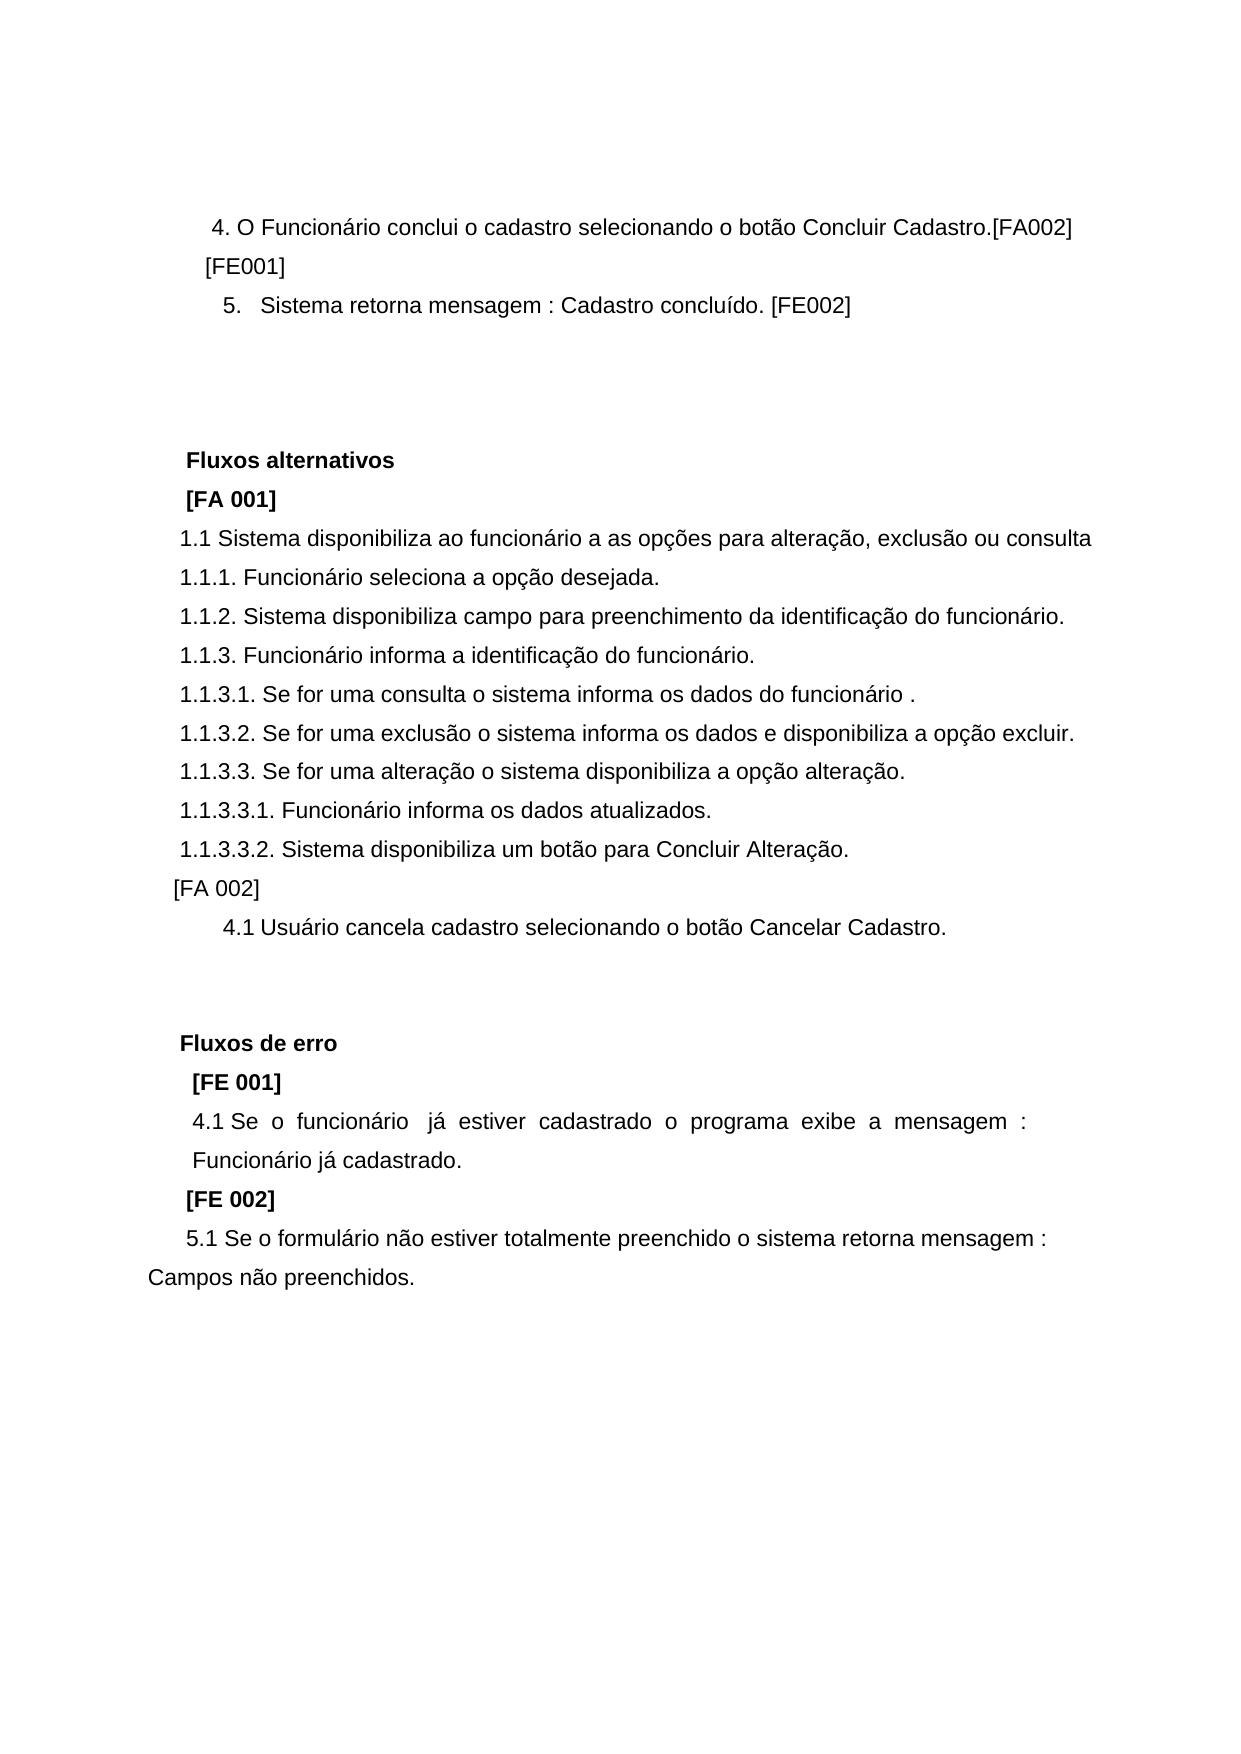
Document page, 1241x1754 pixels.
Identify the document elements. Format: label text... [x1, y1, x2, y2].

text [FE 001] [148, 1069, 1092, 1096]
text 1.1.2. Sistema disponibiliza campo para preenchimento da identificação do funcionário. [148, 603, 1092, 629]
text 4. O Funcionário conclui o cadastro selecionando o botão Concluir Cadastro.[FA002] [148, 214, 1092, 241]
text 1.1.1. Funcionário seleciona a opção desejada. [148, 564, 1092, 590]
list Usuário cancela cadastro selecionando o botão Cancelar Cadastro. [223, 914, 1092, 940]
text 1.1.3. Funcionário informa a identificação do funcionário. [148, 642, 1092, 668]
text [FA 002] [148, 875, 1092, 901]
text Fluxos de erro [148, 1030, 1092, 1057]
text 1.1.3.1. Se for uma consulta o sistema informa os dados do funcionário . [148, 681, 1092, 707]
text Funcionário já cadastrado. [148, 1147, 1092, 1173]
text Fluxos alternativos [148, 447, 1092, 474]
list Sistema retorna mensagem : Cadastro concluído. [FE002] [223, 292, 1092, 318]
text [FE001] [148, 253, 1092, 279]
text Campos não preenchidos. [148, 1263, 1092, 1290]
text 1.1.3.3.1. Funcionário informa os dados atualizados. [148, 797, 1092, 823]
text 1.1 Sistema disponibiliza ao funcionário a as opções para alteração, exclusão ou consulta [148, 525, 1092, 552]
text [FA 001] [148, 486, 1092, 513]
text 1.1.3.3.2. Sistema disponibiliza um botão para Concluir Alteração. [148, 836, 1092, 862]
text 5.1 Se o formulário não estiver totalmente preenchido o sistema retorna mensagem : [148, 1224, 1092, 1251]
text 1.1.3.3. Se for uma alteração o sistema disponibiliza a opção alteração. [148, 758, 1092, 785]
text 1.1.3.2. Se for uma exclusão o sistema informa os dados e disponibiliza a opção excluir. [148, 719, 1092, 746]
text [FE 002] [148, 1186, 1092, 1212]
text 4.1 Se o funcionário já estiver cadastrado o programa exibe a mensagem : [148, 1108, 1092, 1134]
